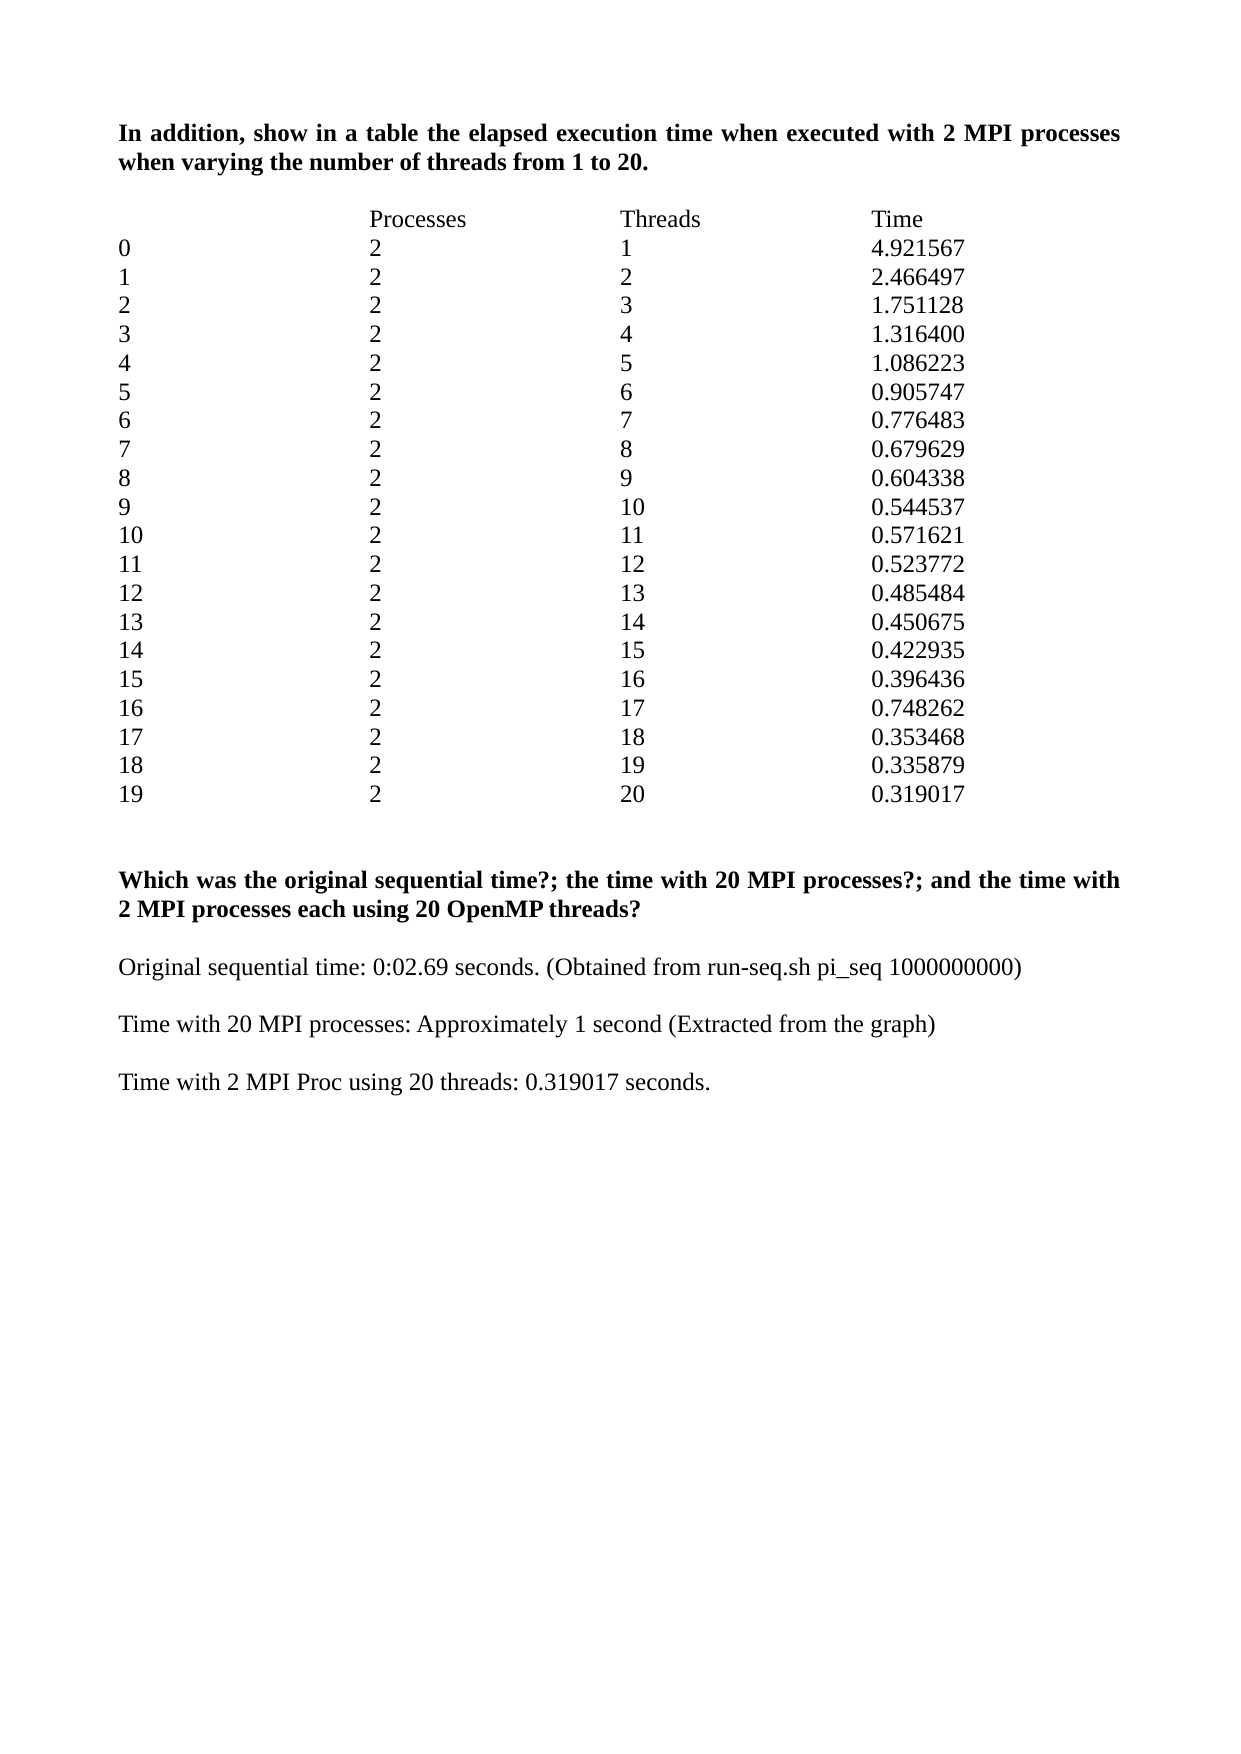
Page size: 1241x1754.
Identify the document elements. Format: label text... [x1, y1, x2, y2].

table_cell 2 [369, 233, 620, 262]
table_cell 9 [118, 492, 369, 521]
table_cell 0.604338 [871, 463, 1122, 492]
table_cell 2 [620, 262, 871, 291]
table_cell 2 [118, 291, 369, 319]
table_cell 11 [118, 549, 369, 578]
table_cell 0.571621 [871, 521, 1122, 549]
table_cell 16 [118, 693, 369, 722]
table_cell 2 [369, 751, 620, 779]
table_cell 2 [369, 492, 620, 521]
table_cell 10 [620, 492, 871, 521]
table_cell 4.921567 [871, 233, 1122, 262]
table_cell 4 [118, 348, 369, 377]
table_cell 0.523772 [871, 549, 1122, 578]
table_cell 0.776483 [871, 406, 1122, 434]
table_cell 0.422935 [871, 636, 1122, 664]
text Which was the original sequential time?; the time with 20 MPI processes?; and the time with 2 MPI processes each using 20 OpenMP threads? [118, 866, 1122, 923]
table_cell 1.751128 [871, 291, 1122, 319]
table_cell 0.450675 [871, 607, 1122, 636]
table_cell 2 [369, 578, 620, 607]
table_cell 3 [118, 319, 369, 348]
table_cell 13 [118, 607, 369, 636]
table_cell 2 [369, 693, 620, 722]
table_cell 0.748262 [871, 693, 1122, 722]
text Original sequential time: 0:02.69 seconds. (Obtained from run-seq.sh pi_seq 1000000000) [118, 952, 1122, 981]
text Time with 2 MPI Proc using 20 threads: 0.319017 seconds. [118, 1067, 1122, 1096]
table_cell 2 [369, 664, 620, 693]
table_cell 4 [620, 319, 871, 348]
table_cell 0.396436 [871, 664, 1122, 693]
table_cell 1.316400 [871, 319, 1122, 348]
table_cell 13 [620, 578, 871, 607]
table_cell 1 [620, 233, 871, 262]
text Time with 20 MPI processes: Approximately 1 second (Extracted from the graph) [118, 1009, 1122, 1038]
table_cell 2 [369, 463, 620, 492]
table_cell 2 [369, 549, 620, 578]
table_cell 2 [369, 607, 620, 636]
table_cell 2 [369, 636, 620, 664]
table_cell 8 [620, 434, 871, 463]
table_cell 10 [118, 521, 369, 549]
table_cell 2 [369, 319, 620, 348]
table_cell 18 [620, 722, 871, 751]
table_cell 2 [369, 348, 620, 377]
table_cell 6 [620, 377, 871, 406]
table_cell 0.335879 [871, 751, 1122, 779]
table_header [118, 204, 369, 233]
table_cell 2.466497 [871, 262, 1122, 291]
table_cell 9 [620, 463, 871, 492]
table_cell 17 [118, 722, 369, 751]
table_header Time [871, 204, 1122, 233]
table_cell 2 [369, 377, 620, 406]
table_cell 0.544537 [871, 492, 1122, 521]
table_cell 0.485484 [871, 578, 1122, 607]
table_cell 12 [118, 578, 369, 607]
table_header Threads [620, 204, 871, 233]
table_cell 0.679629 [871, 434, 1122, 463]
table_cell 1.086223 [871, 348, 1122, 377]
table_cell 8 [118, 463, 369, 492]
table_cell 15 [620, 636, 871, 664]
table_cell 2 [369, 406, 620, 434]
table_cell 14 [118, 636, 369, 664]
table_cell 14 [620, 607, 871, 636]
table_cell 6 [118, 406, 369, 434]
table_cell 2 [369, 434, 620, 463]
table_cell 0.905747 [871, 377, 1122, 406]
table_cell 2 [369, 521, 620, 549]
table_cell 12 [620, 549, 871, 578]
table_cell 16 [620, 664, 871, 693]
table_cell 3 [620, 291, 871, 319]
table_cell 2 [369, 262, 620, 291]
table_cell 17 [620, 693, 871, 722]
table_cell 15 [118, 664, 369, 693]
table_cell 2 [369, 291, 620, 319]
table_cell 19 [118, 779, 369, 808]
table_cell 20 [620, 779, 871, 808]
table_cell 7 [118, 434, 369, 463]
table_cell 2 [369, 722, 620, 751]
table_cell 7 [620, 406, 871, 434]
table_cell 19 [620, 751, 871, 779]
table_cell 5 [118, 377, 369, 406]
table_cell 2 [369, 779, 620, 808]
text In addition, show in a table the elapsed execution time when executed with 2 MPI processes when varying the number of threads from 1 to 20. [118, 118, 1122, 176]
table_cell 0 [118, 233, 369, 262]
table_cell 5 [620, 348, 871, 377]
table_cell 0.319017 [871, 779, 1122, 808]
table_header Processes [369, 204, 620, 233]
table_cell 18 [118, 751, 369, 779]
table_cell 0.353468 [871, 722, 1122, 751]
table_cell 11 [620, 521, 871, 549]
table_cell 1 [118, 262, 369, 291]
